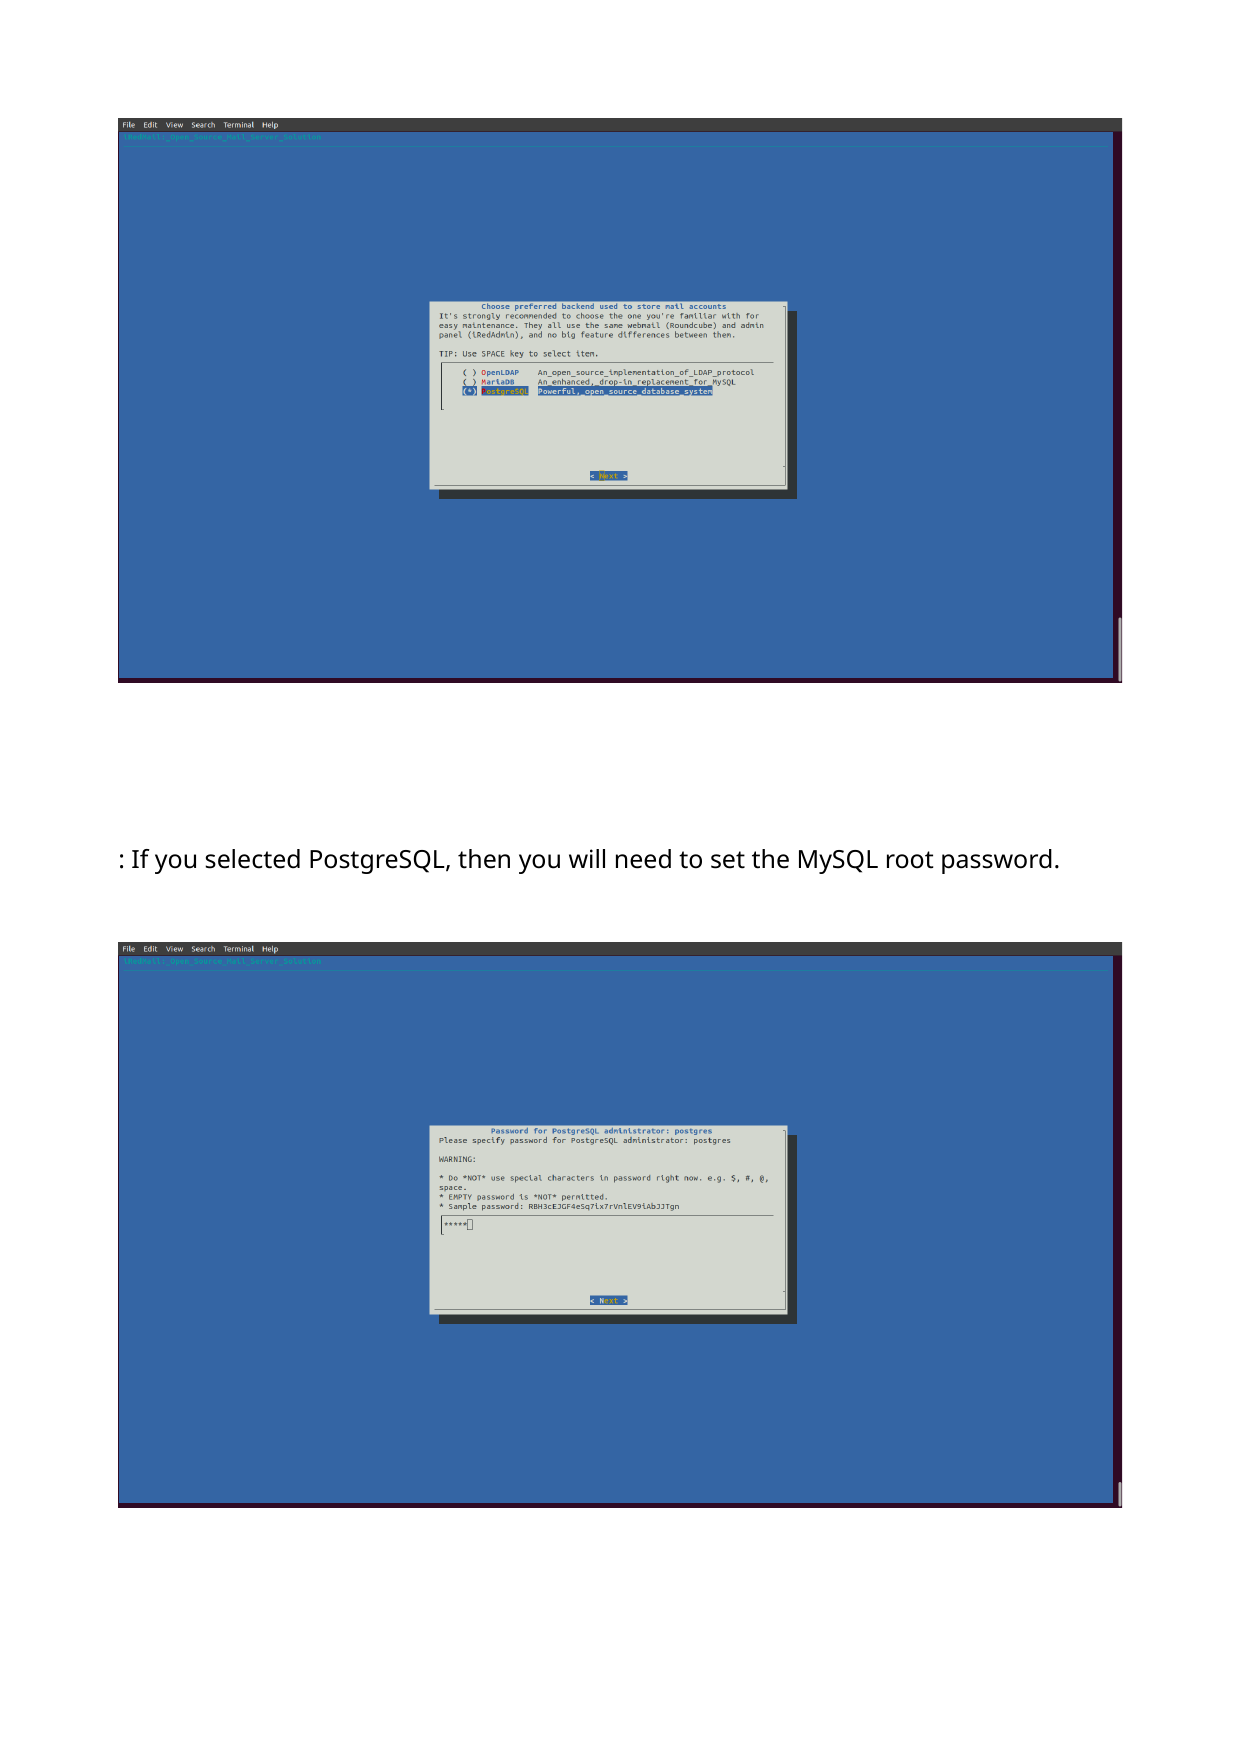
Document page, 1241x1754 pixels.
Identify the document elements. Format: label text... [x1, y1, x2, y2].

picture [118, 118, 1123, 683]
text : If you selected PostgreSQL, then you will need to set the MySQL root password. [118, 742, 1122, 876]
picture [118, 942, 1123, 1508]
